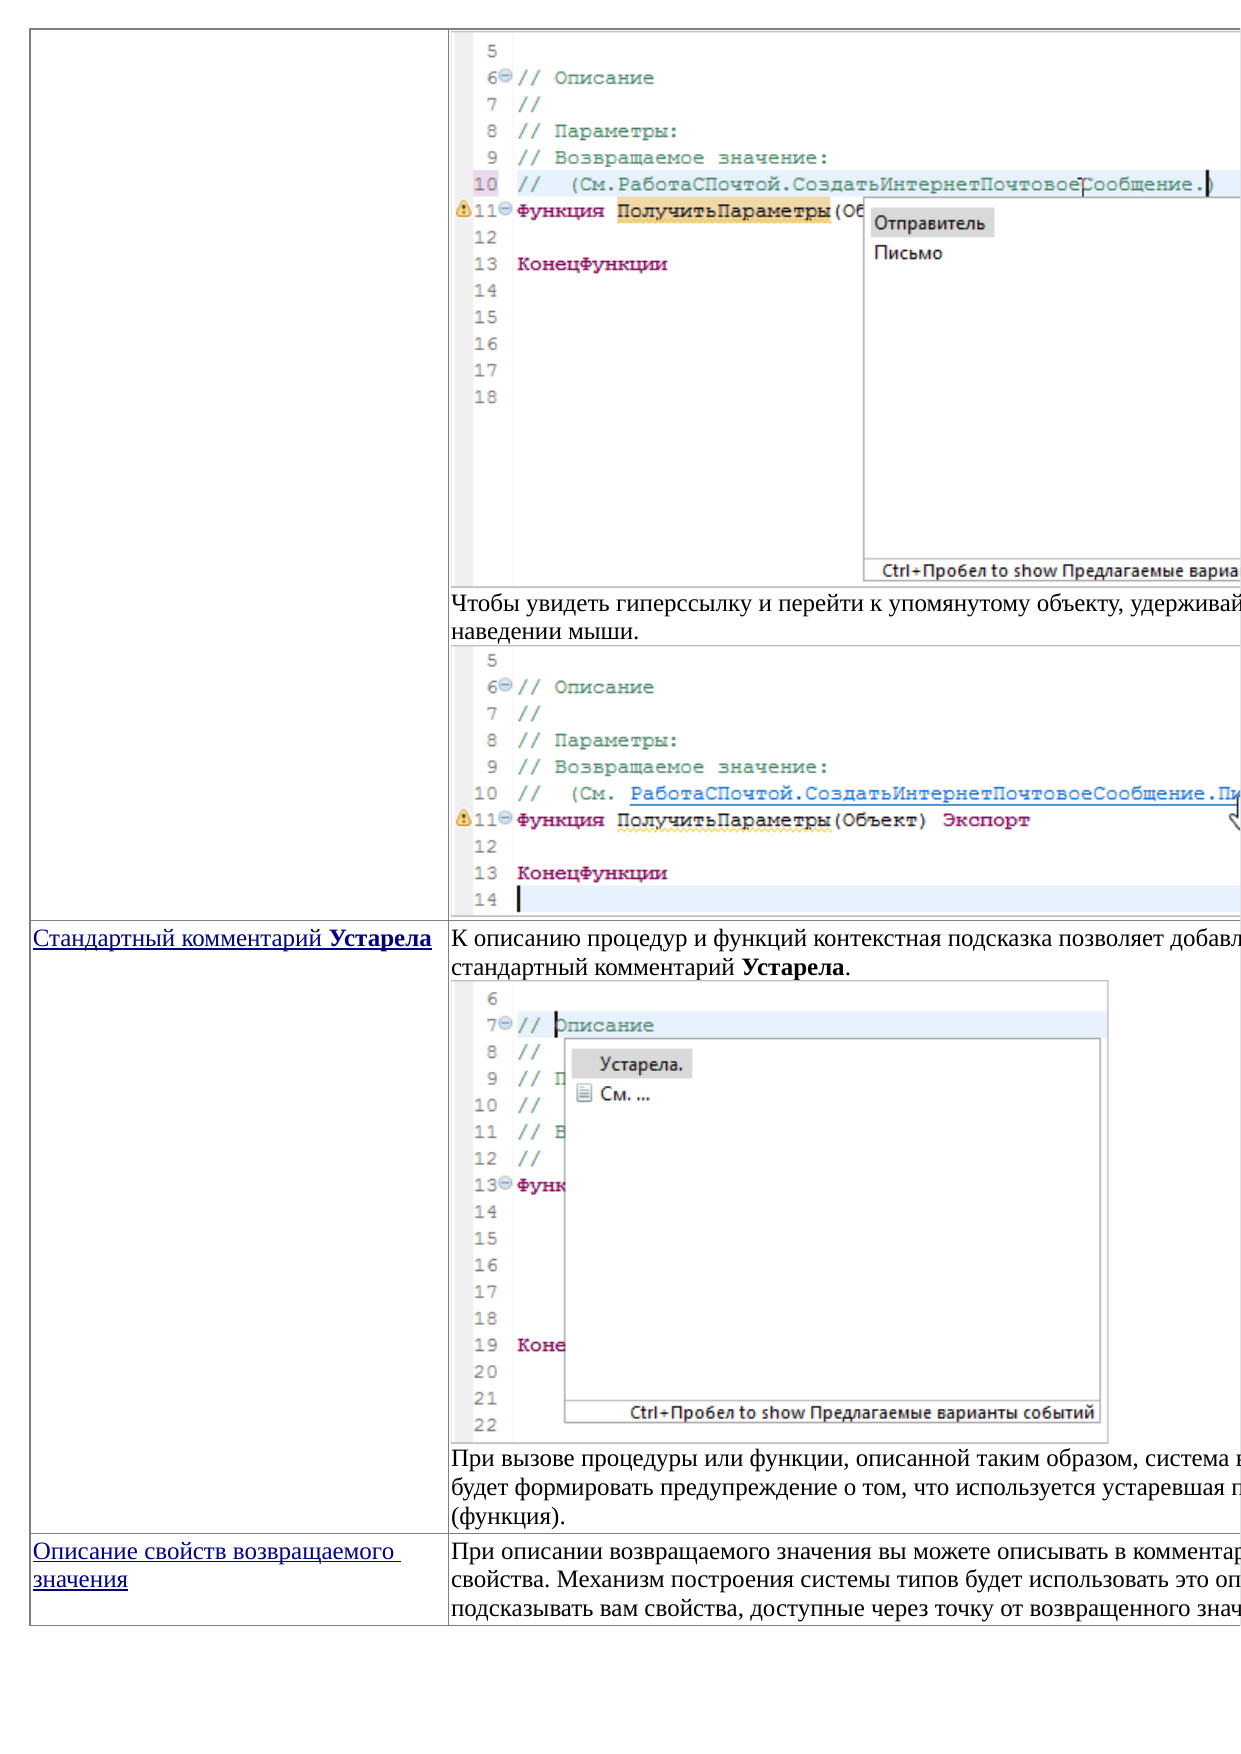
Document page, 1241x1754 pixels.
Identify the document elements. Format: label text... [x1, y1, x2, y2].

table_cell К описанию процедур и функций контекстная подсказка позволяет добавлять стандартный комментарий Устарела. При вызове процедуры или функции, описанной таким образом, система валидации будет формировать предупреждение о том, что используется устаревшая процедура (функция). [449, 921, 1240, 1532]
table_cell При описании возвращаемого значения вы можете описывать в комментариях и его свойства. Механизм построения системы типов будет использовать это описание и подсказывать вам свойства, доступные через точку от возвращенного значения. [449, 1534, 1240, 1625]
picture [450, 645, 1241, 917]
table_cell Описание свойств возвращаемого значения [31, 1534, 448, 1625]
table_cell [31, 30, 448, 920]
table_cell Вы можете вставлять в комментарии гиперссылки на другие модули, процедуры (функции) и их параметры. После стандартной конструкции "(См." контекстная подсказка предлагает список подходящих объектов. После выбора конкретной процедуры контекстная подсказка предложит список её параметров. Чтобы увидеть гиперссылку и перейти к упомянутому объекту, удерживайте Ctrl при наведении мыши. [449, 30, 1240, 920]
picture [450, 980, 1109, 1444]
picture [450, 31, 1241, 588]
table_cell Стандартный комментарий Устарела [31, 921, 448, 1532]
